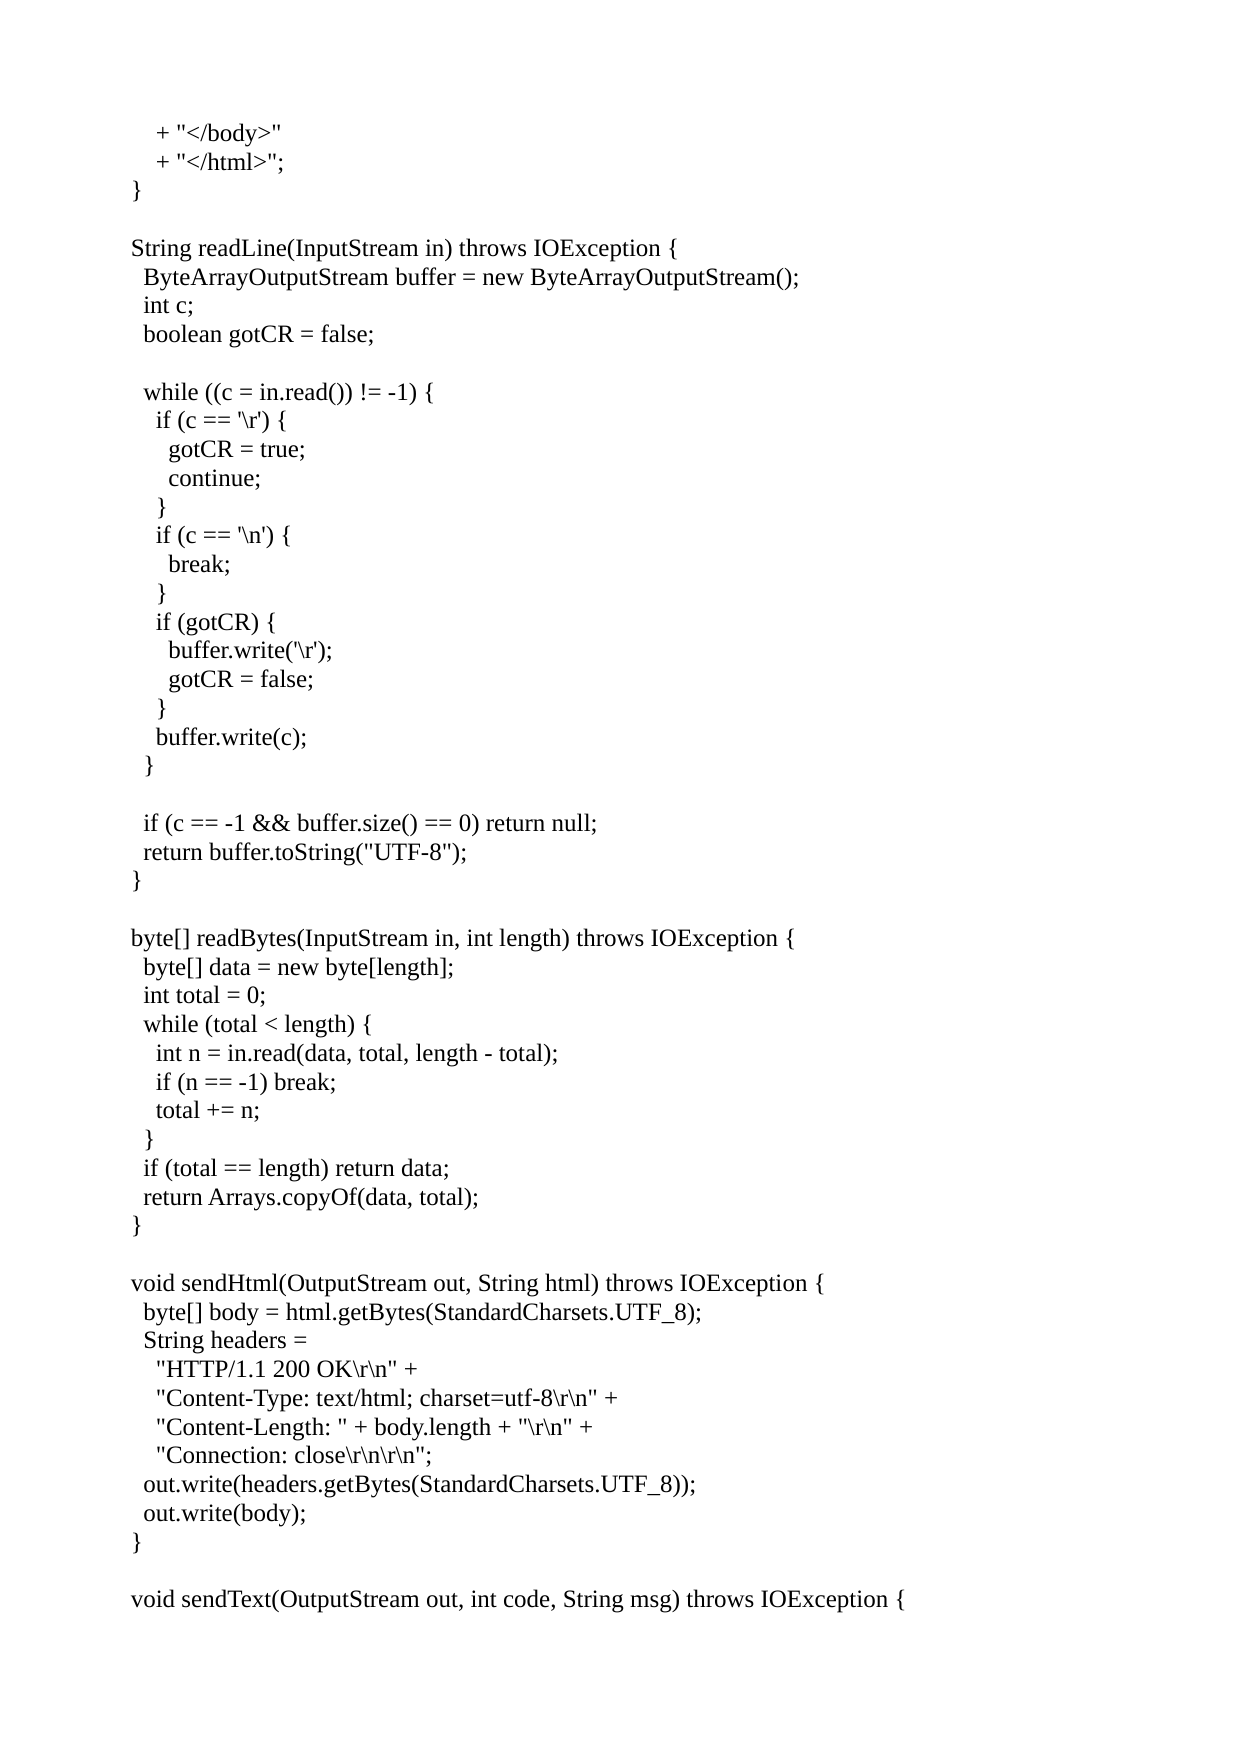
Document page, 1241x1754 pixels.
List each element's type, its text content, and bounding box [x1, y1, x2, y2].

text } [118, 176, 1122, 204]
text gotCR = false; [118, 664, 1122, 693]
text if (gotCR) { [118, 607, 1122, 636]
text String headers = [118, 1326, 1122, 1354]
text break; [118, 549, 1122, 578]
text byte[] readBytes(InputStream in, int length) throws IOException { [118, 923, 1122, 952]
text int total = 0; [118, 981, 1122, 1009]
text while ((c = in.read()) != -1) { [118, 377, 1122, 406]
text void sendText(OutputStream out, int code, String msg) throws IOException { [118, 1584, 1122, 1613]
text out.write(headers.getBytes(StandardCharsets.UTF_8)); [118, 1469, 1122, 1498]
text if (n == -1) break; [118, 1067, 1122, 1096]
text ByteArrayOutputStream buffer = new ByteArrayOutputStream(); [118, 262, 1122, 291]
text if (c == '\r') { [118, 406, 1122, 434]
text } [118, 578, 1122, 607]
text buffer.write('\r'); [118, 636, 1122, 664]
text buffer.write(c); [118, 722, 1122, 751]
text return Arrays.copyOf(data, total); [118, 1182, 1122, 1211]
text } [118, 492, 1122, 521]
text gotCR = true; [118, 434, 1122, 463]
text } [118, 866, 1122, 894]
text "Content-Length: " + body.length + "\r\n" + [118, 1412, 1122, 1441]
text "Content-Type: text/html; charset=utf-8\r\n" + [118, 1383, 1122, 1412]
text } [118, 1211, 1122, 1239]
text int c; [118, 291, 1122, 319]
text void sendHtml(OutputStream out, String html) throws IOException { [118, 1268, 1122, 1297]
text int n = in.read(data, total, length - total); [118, 1038, 1122, 1067]
text total += n; [118, 1096, 1122, 1124]
text String readLine(InputStream in) throws IOException { [118, 233, 1122, 262]
text if (total == length) return data; [118, 1153, 1122, 1182]
text } [118, 1527, 1122, 1556]
text if (c == '\n') { [118, 521, 1122, 549]
text } [118, 751, 1122, 779]
text } [118, 1124, 1122, 1153]
text } [118, 693, 1122, 722]
text + "</body>" [118, 118, 1122, 147]
text return buffer.toString("UTF-8"); [118, 837, 1122, 866]
text while (total < length) { [118, 1009, 1122, 1038]
text "Connection: close\r\n\r\n"; [118, 1441, 1122, 1469]
text + "</html>"; [118, 147, 1122, 176]
text byte[] data = new byte[length]; [118, 952, 1122, 981]
text "HTTP/1.1 200 OK\r\n" + [118, 1354, 1122, 1383]
text out.write(body); [118, 1498, 1122, 1527]
text if (c == -1 && buffer.size() == 0) return null; [118, 808, 1122, 837]
text boolean gotCR = false; [118, 319, 1122, 348]
text byte[] body = html.getBytes(StandardCharsets.UTF_8); [118, 1297, 1122, 1326]
text continue; [118, 463, 1122, 492]
